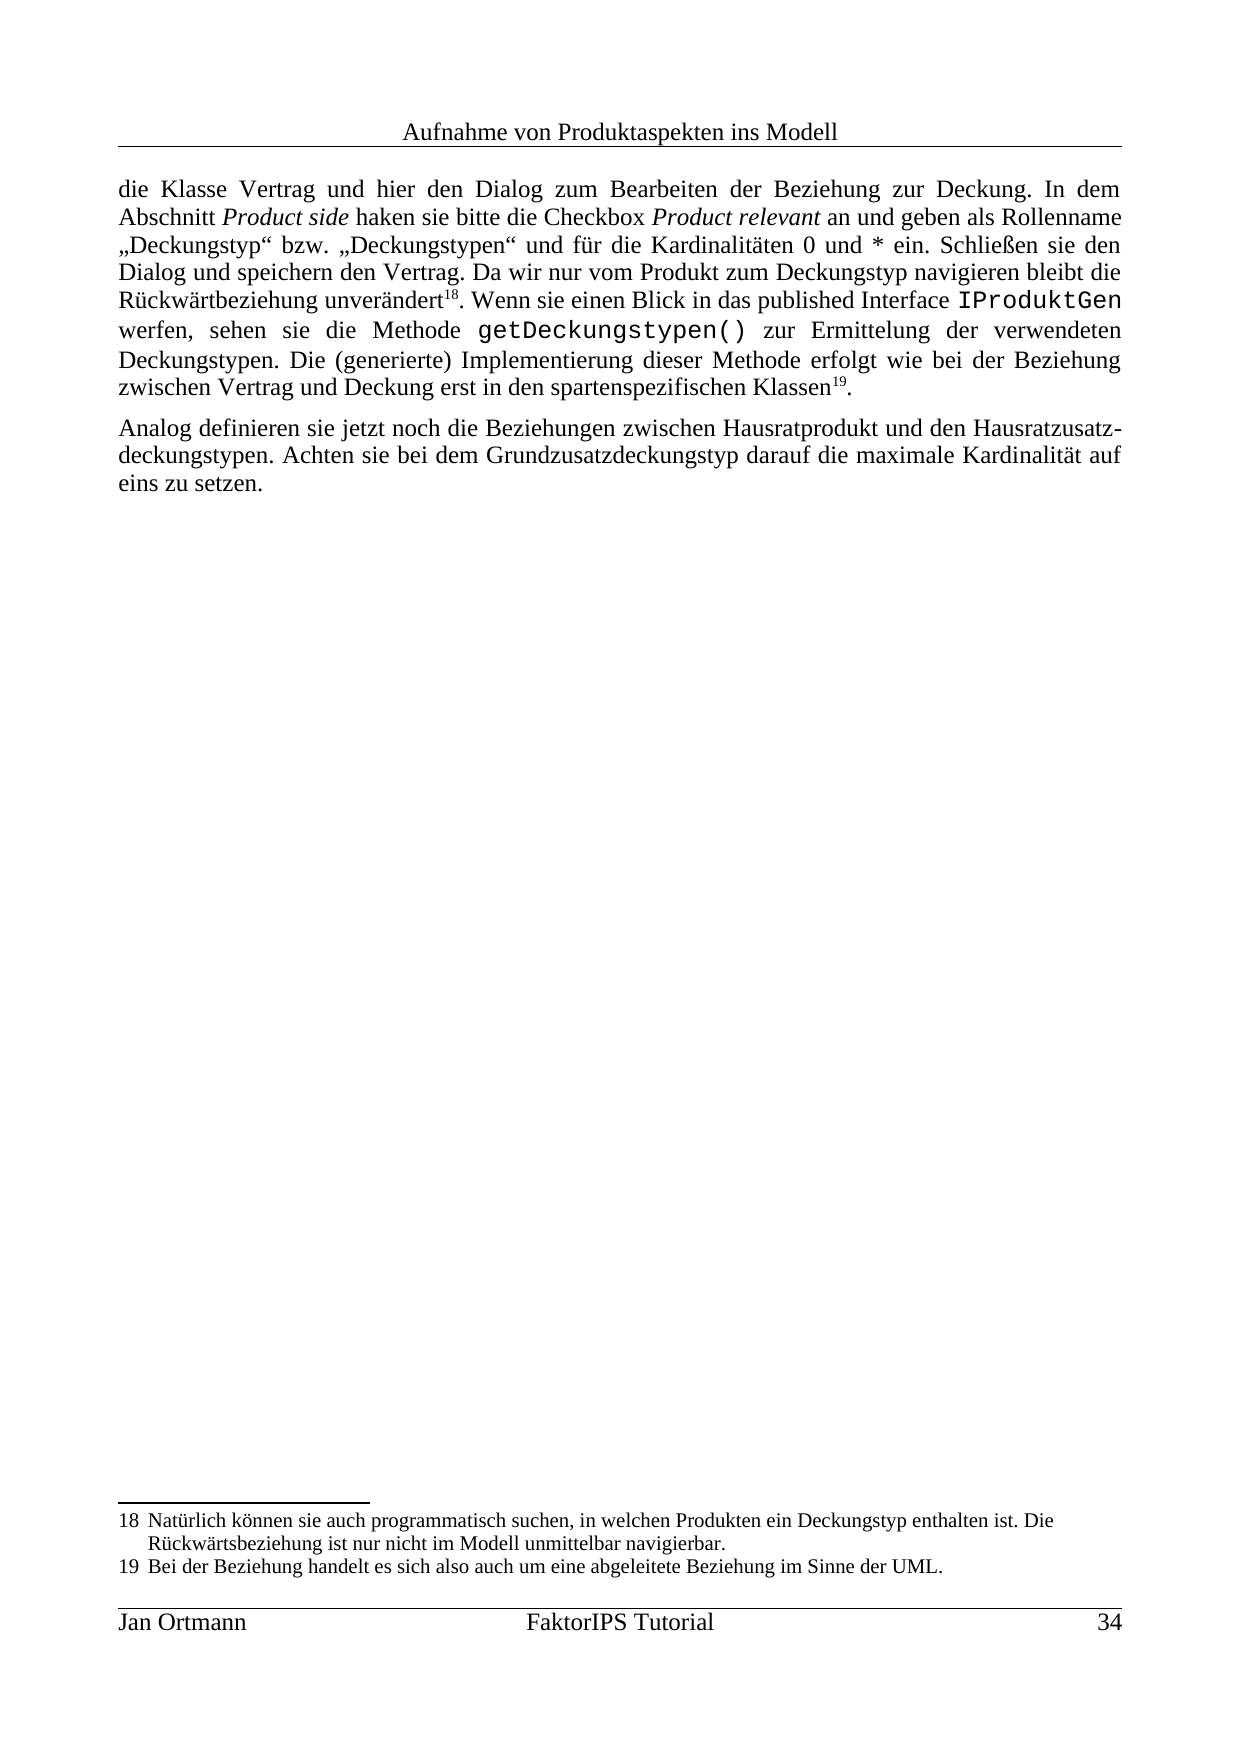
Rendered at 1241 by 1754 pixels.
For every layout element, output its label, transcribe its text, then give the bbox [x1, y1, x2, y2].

text Natürlich können sie auch programmatisch suchen, in welchen Produkten ein Deckungstyp enthalten ist. Die Rückwärtsbeziehung ist nur nicht im Modell unmittelbar navigierbar. [118, 1509, 1122, 1555]
text die Klasse Vertrag und hier den Dialog zum Bearbeiten der Beziehung zur Deckung. In dem Abschnitt Product side haken sie bitte die Checkbox Product relevant an und geben als Rollenname „Deckungstyp“ bzw. „Deckungstypen“ und für die Kardinalitäten 0 und * ein. Schließen sie den Dialog und speichern den Vertrag. Da wir nur vom Produkt zum Deckungstyp navigieren bleibt die Rückwärtbeziehung unverändert. Wenn sie einen Blick in das published Interface IProduktGen werfen, sehen sie die Methode getDeckungstypen() zur Ermittelung der verwendeten Deckungstypen. Die (generierte) Implementierung dieser Methode erfolgt wie bei der Beziehung zwischen Vertrag und Deckung erst in den spartenspezifischen Klassen. [118, 175, 1122, 401]
text Analog definieren sie jetzt noch die Beziehungen zwischen Hausratprodukt und den Hausratzusatz­deckungstypen. Achten sie bei dem Grundzusatzdeckungstyp darauf die maximale Kardinalität auf eins zu setzen. [118, 414, 1122, 497]
text Bei der Beziehung handelt es sich also auch um eine abgeleitete Beziehung im Sinne der UML. [118, 1555, 1122, 1578]
